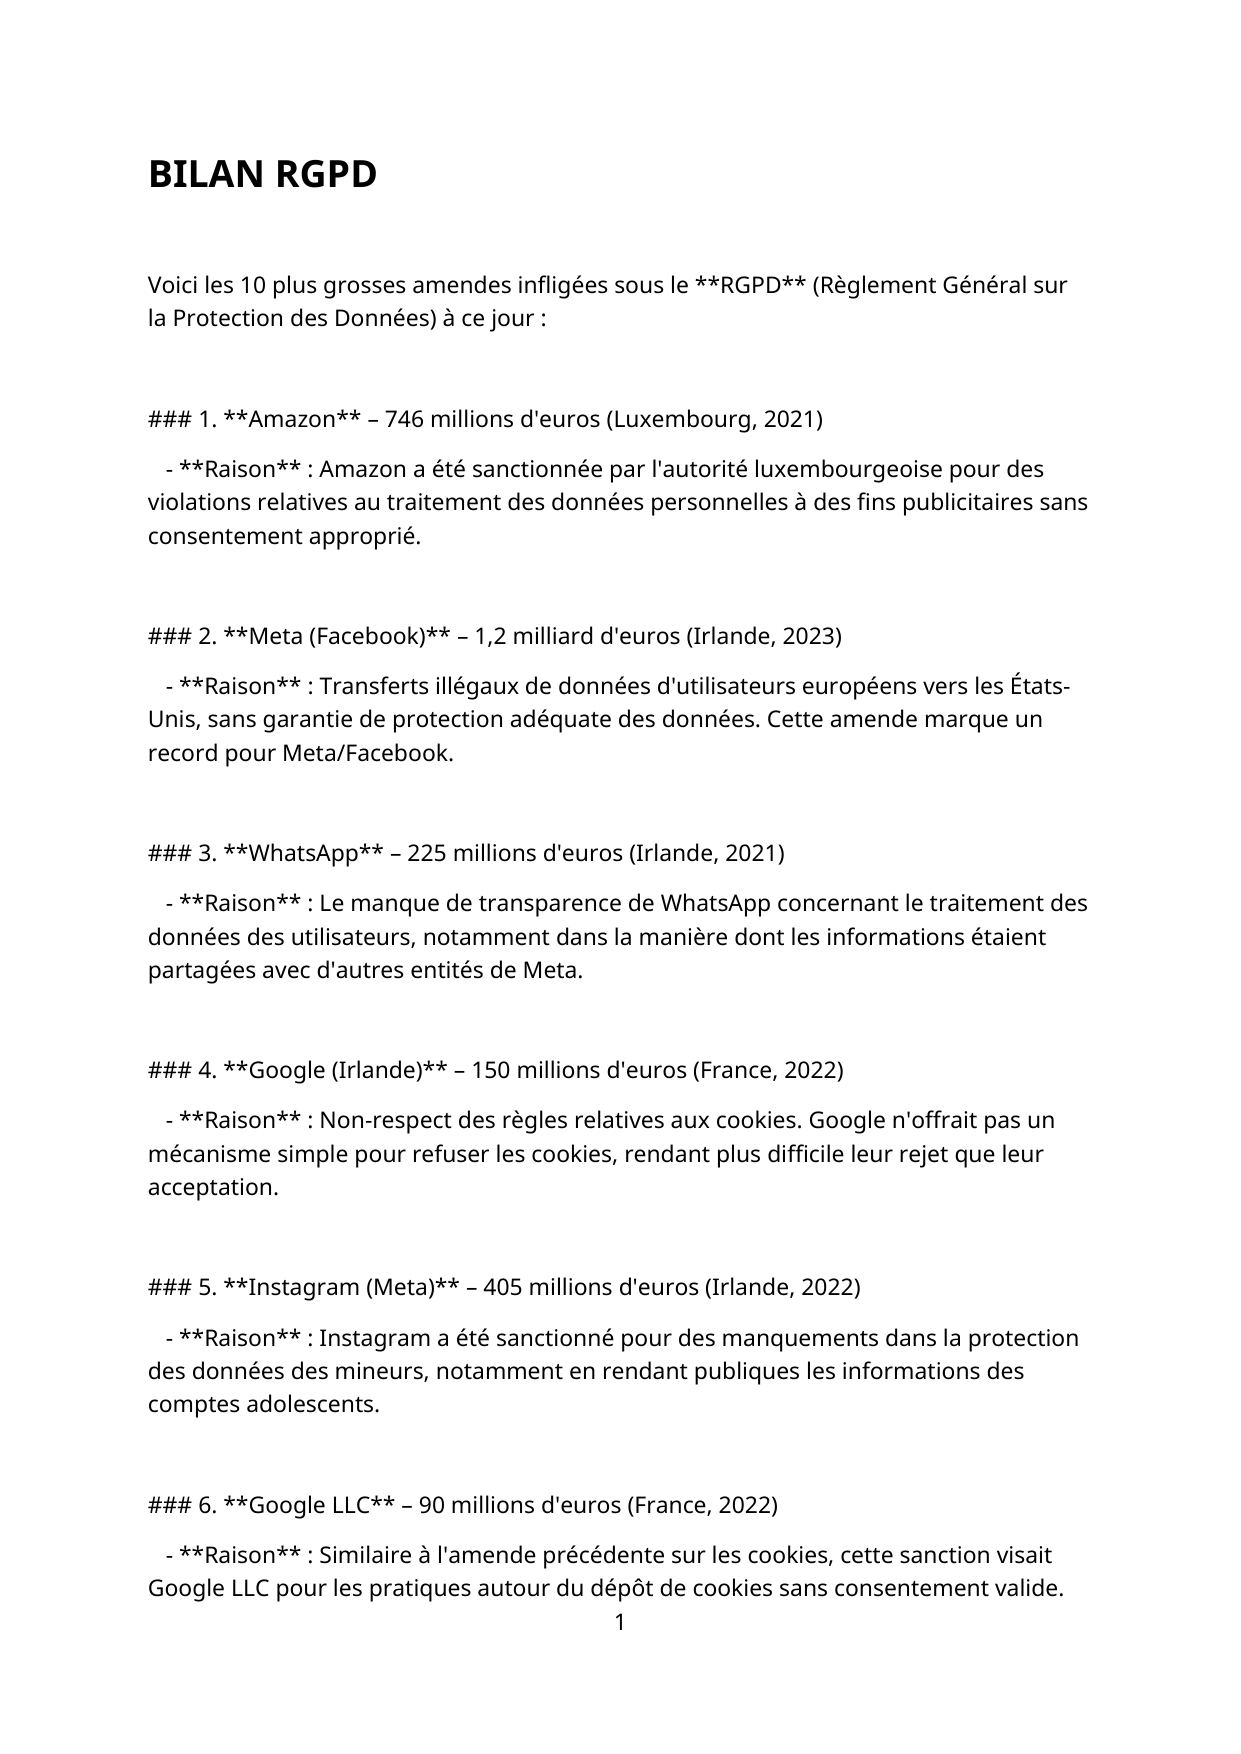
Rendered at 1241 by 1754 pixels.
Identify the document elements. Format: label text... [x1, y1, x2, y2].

text ### 2. **Meta (Facebook)** – 1,2 milliard d'euros (Irlande, 2023) [148, 620, 1093, 651]
text - **Raison** : Instagram a été sanctionné pour des manquements dans la protection des données des mineurs, notamment en rendant publiques les informations des comptes adolescents. [148, 1321, 1093, 1419]
text ### 1. **Amazon** – 746 millions d'euros (Luxembourg, 2021) [148, 403, 1093, 434]
text ### 4. **Google (Irlande)** – 150 millions d'euros (France, 2022) [148, 1054, 1093, 1085]
text - **Raison** : Non-respect des règles relatives aux cookies. Google n'offrait pas un mécanisme simple pour refuser les cookies, rendant plus difficile leur rejet que leur acceptation. [148, 1104, 1093, 1202]
text ### 3. **WhatsApp** – 225 millions d'euros (Irlande, 2021) [148, 837, 1093, 868]
text Voici les 10 plus grosses amendes infligées sous le **RGPD** (Règlement Général sur la Protection des Données) à ce jour : [148, 269, 1093, 334]
text - **Raison** : Transferts illégaux de données d'utilisateurs européens vers les États-Unis, sans garantie de protection adéquate des données. Cette amende marque un record pour Meta/Facebook. [148, 670, 1093, 768]
text BILAN RGPD [148, 148, 1093, 199]
text ### 5. **Instagram (Meta)** – 405 millions d'euros (Irlande, 2022) [148, 1271, 1093, 1303]
text ### 6. **Google LLC** – 90 millions d'euros (France, 2022) [148, 1488, 1093, 1520]
text - **Raison** : Le manque de transparence de WhatsApp concernant le traitement des données des utilisateurs, notamment dans la manière dont les informations étaient partagées avec d'autres entités de Meta. [148, 887, 1093, 985]
text - **Raison** : Amazon a été sanctionnée par l'autorité luxembourgeoise pour des violations relatives au traitement des données personnelles à des fins publicitaires sans consentement approprié. [148, 453, 1093, 551]
text - **Raison** : Similaire à l'amende précédente sur les cookies, cette sanction visait Google LLC pour les pratiques autour du dépôt de cookies sans consentement valide. [148, 1539, 1093, 1603]
